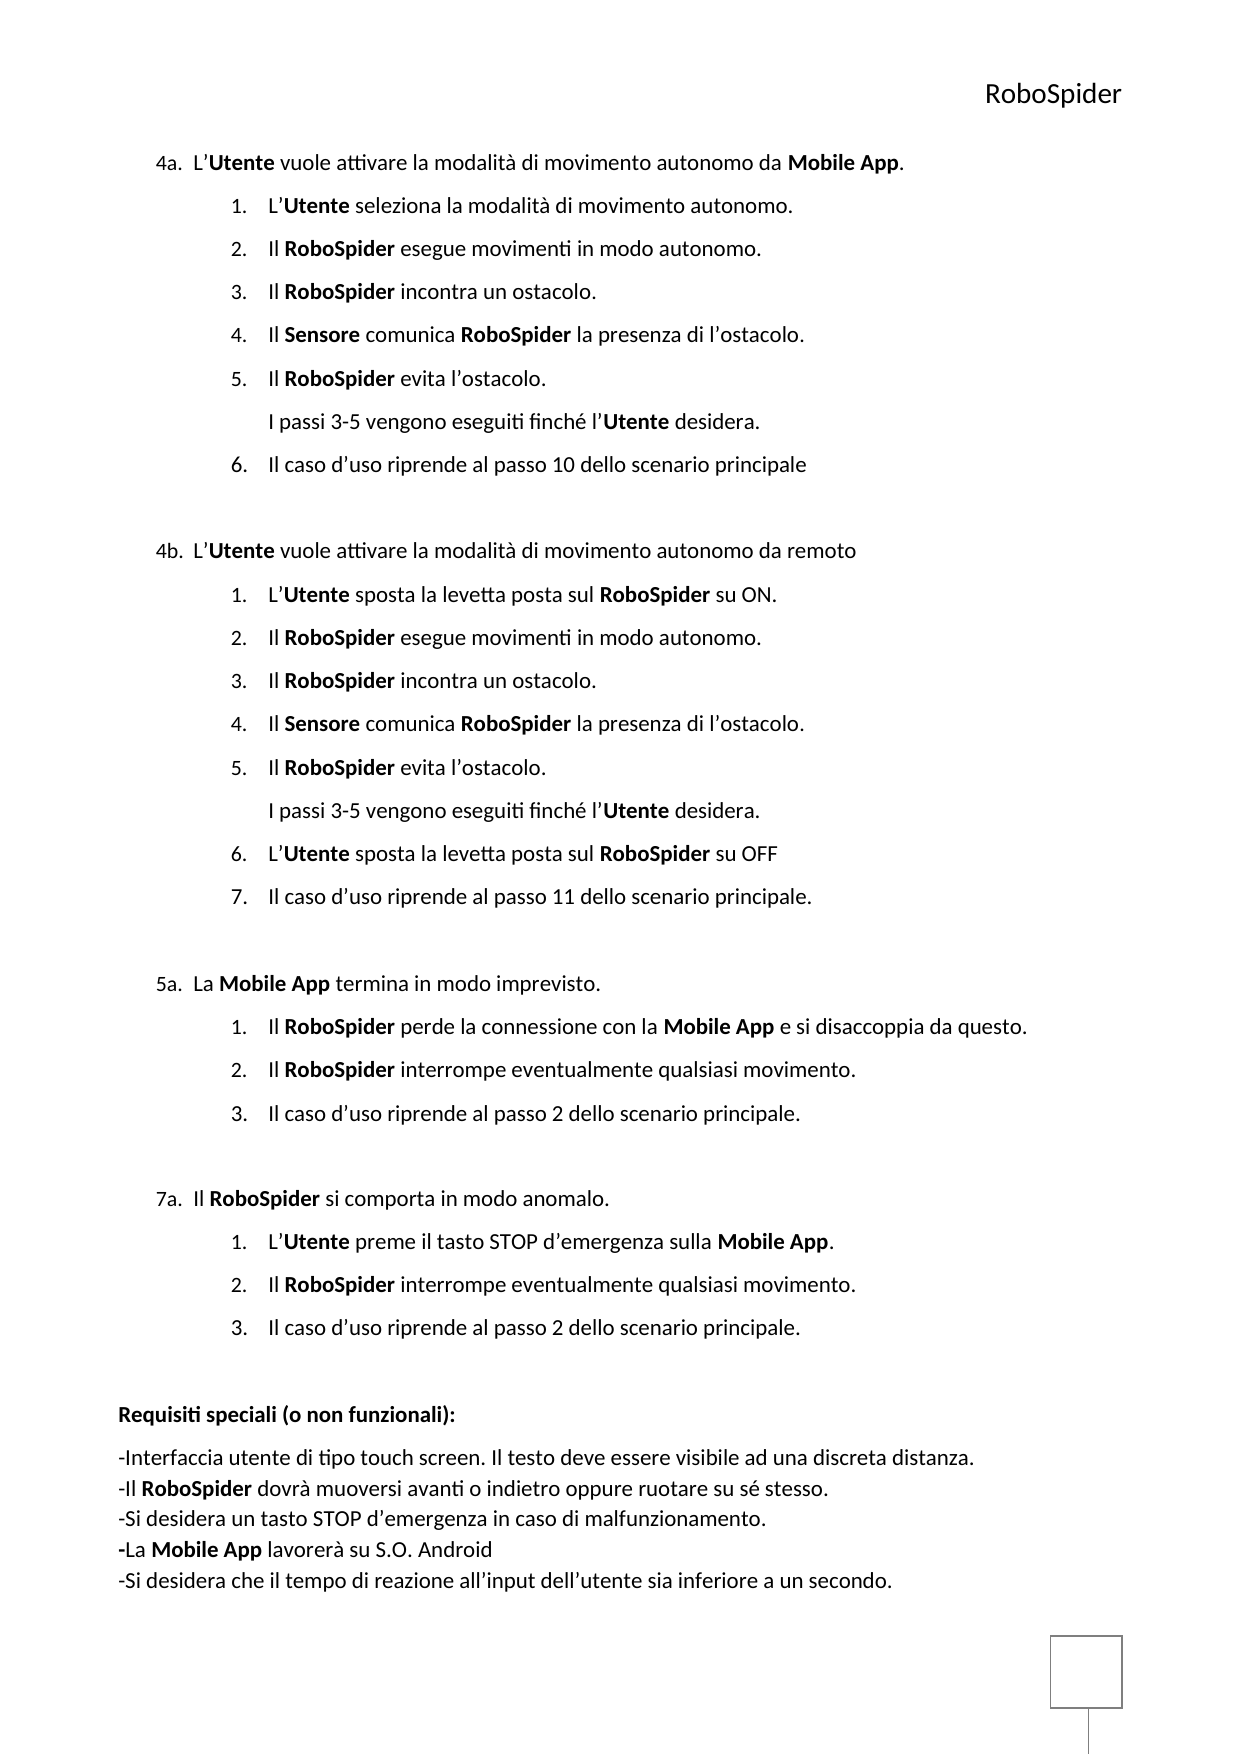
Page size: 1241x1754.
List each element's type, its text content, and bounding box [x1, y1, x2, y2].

list Il Sensore comunica RoboSpider la presenza di l’ostacolo. [231, 709, 1122, 738]
list Il caso d’uso riprende al passo 2 dello scenario principale. [231, 1313, 1122, 1341]
list Il Sensore comunica RoboSpider la presenza di l’ostacolo. [231, 321, 1122, 348]
list Il RoboSpider interrompe eventualmente qualsiasi movimento. [231, 1055, 1122, 1083]
list Il RoboSpider perde la connessione con la Mobile App e si disaccoppia da questo. [231, 1012, 1122, 1040]
list L’Utente sposta la levetta posta sul RoboSpider su OFF [231, 839, 1122, 867]
list Il RoboSpider esegue movimenti in modo autonomo. [231, 234, 1122, 262]
list Il caso d’uso riprende al passo 11 dello scenario principale. [231, 882, 1122, 911]
list Il RoboSpider incontra un ostacolo. [231, 277, 1122, 305]
list Il caso d’uso riprende al passo 2 dello scenario principale. [231, 1099, 1122, 1127]
list Il RoboSpider incontra un ostacolo. [231, 666, 1122, 694]
list Il RoboSpider evita l’ostacolo. [231, 364, 1122, 392]
list Il RoboSpider evita l’ostacolo. [231, 753, 1122, 781]
text I passi 3-5 vengono eseguiti finché l’Utente desidera. [268, 796, 1122, 824]
list Il RoboSpider esegue movimenti in modo autonomo. [231, 623, 1122, 651]
list L’Utente seleziona la modalità di movimento autonomo. [231, 191, 1122, 219]
list L’Utente vuole attivare la modalità di movimento autonomo da Mobile App. [156, 148, 1122, 176]
text -Interfaccia utente di tipo touch screen. Il testo deve essere visibile ad una discreta distanza. -Il RoboSpider dovrà muoversi avanti o indietro oppure ruotare su sé stesso. -Si desidera un tasto STOP d’emergenza in caso di malfunzionamento. -La Mobile App lavorerà su S.O. Android -Si desidera che il tempo di reazione all’input dell’utente sia inferiore a un secondo. [118, 1443, 1122, 1594]
list L’Utente sposta la levetta posta sul RoboSpider su ON. [231, 580, 1122, 608]
list Il RoboSpider interrompe eventualmente qualsiasi movimento. [231, 1270, 1122, 1298]
list L’Utente preme il tasto STOP d’emergenza sulla Mobile App. [231, 1227, 1122, 1255]
list Il RoboSpider si comporta in modo anomalo. [156, 1184, 1122, 1212]
text Requisiti speciali (o non funzionali): [118, 1400, 1122, 1428]
text I passi 3-5 vengono eseguiti finché l’Utente desidera. [268, 407, 1122, 435]
list La Mobile App termina in modo imprevisto. [156, 969, 1122, 997]
list L’Utente vuole attivare la modalità di movimento autonomo da remoto [156, 537, 1122, 565]
list Il caso d’uso riprende al passo 10 dello scenario principale [231, 450, 1122, 478]
